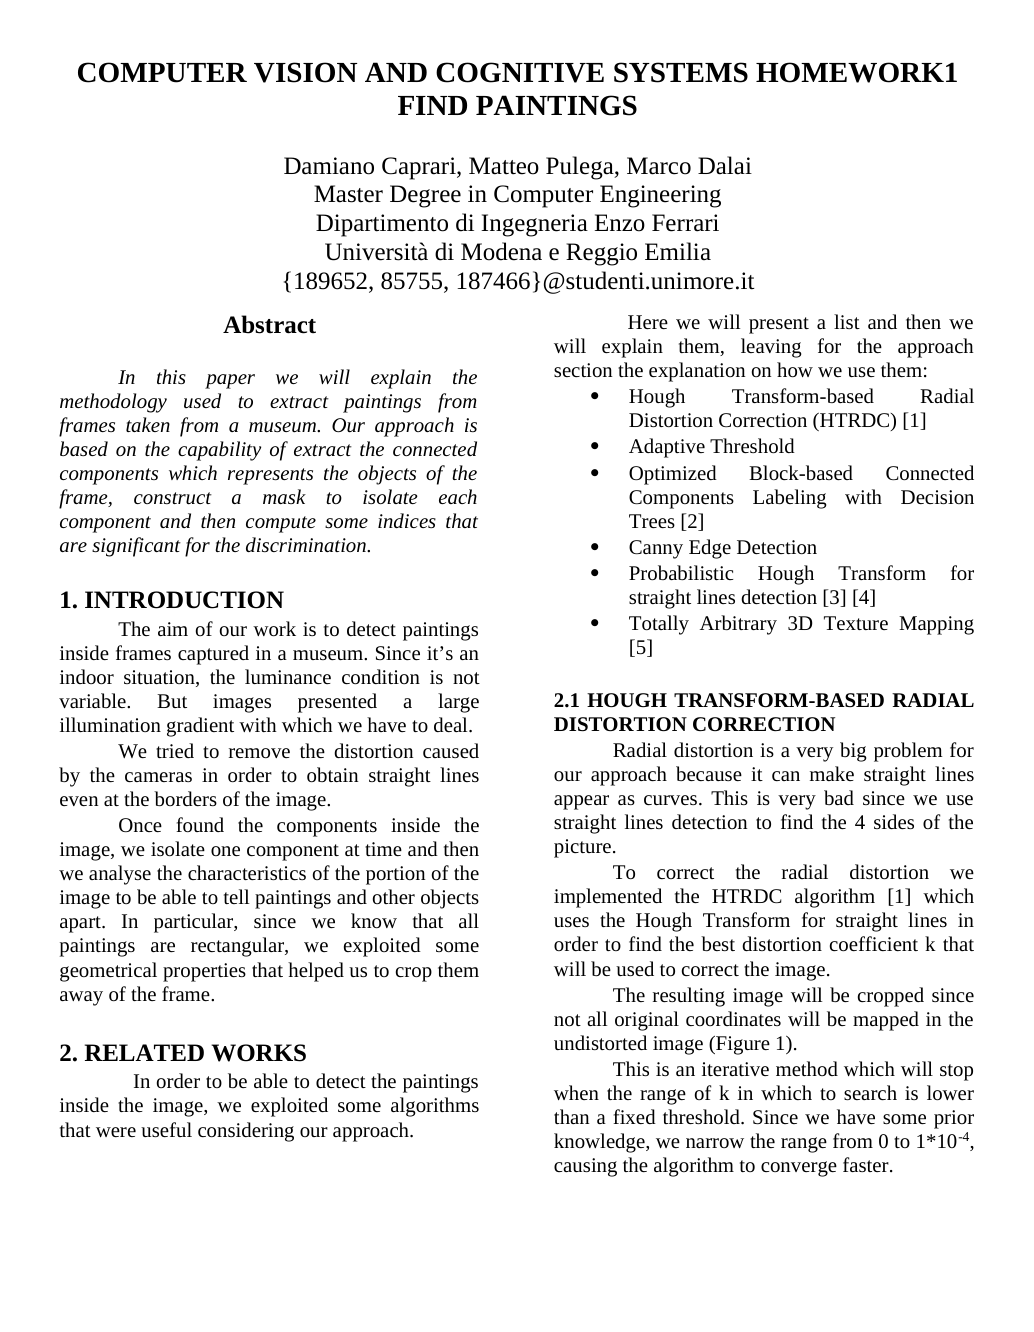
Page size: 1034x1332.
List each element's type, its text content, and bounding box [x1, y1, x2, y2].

text Dipartimento di Ingegneria Enzo Ferrari [76, 208, 959, 237]
list Totally Arbitrary 3D Texture Mapping [5] [591, 611, 974, 659]
text We tried to remove the distortion caused by the cameras in order to obtain straight lines even at the borders of the image. [59, 739, 480, 811]
list Canny Edge Detection [591, 535, 974, 559]
text The resulting image will be cropped since not all original coordinates will be mapped in the undistorted image (Figure 1). [554, 983, 974, 1055]
text Here we will present a list and then we will explain them, leaving for the approach section the explanation on how we use them: [554, 310, 974, 382]
text {189652, 85755, 187466}@studenti.unimore.it [76, 266, 959, 294]
list Adaptive Threshold [591, 434, 974, 458]
text Abstract [59, 174, 480, 339]
text Università di Modena e Reggio Emilia [76, 237, 959, 266]
text COMPUTER VISION AND COGNITIVE SYSTEMS HOMEWORK1 [76, 55, 959, 88]
text 2. RELATED WORKS [59, 1038, 480, 1067]
text Damiano Caprari, Matteo Pulega, Marco Dalai [76, 151, 959, 179]
list Probabilistic Hough Transform for straight lines detection [3] [4] [591, 561, 974, 609]
list Optimized Block-based Connected Components Labeling with Decision Trees [2] [591, 461, 974, 533]
text To correct the radial distortion we implemented the HTRDC algorithm [1] which uses the Hough Transform for straight lines in order to find the best distortion coefficient k that will be used to correct the image. [554, 860, 974, 981]
text 2.1 HOUGH TRANSFORM-BASED RADIAL DISTORTION CORRECTION [554, 688, 974, 736]
text 1. INTRODUCTION [59, 586, 480, 614]
text In this paper we will explain the methodology used to extract paintings from frames taken from a museum. Our approach is based on the capability of extract the connected components which represents the objects of the frame, construct a mask to isolate each component and then compute some indices that are significant for the discrimination. [59, 365, 480, 557]
text Once found the components inside the image, we isolate one component at time and then we analyse the characteristics of the portion of the image to be able to tell paintings and other objects apart. In particular, since we know that all paintings are rectangular, we exploited some geometrical properties that helped us to crop them away of the frame. [59, 813, 480, 1006]
text In order to be able to detect the paintings inside the image, we exploited some algorithms that were useful considering our approach. [59, 1069, 480, 1142]
list Hough Transform-based Radial Distortion Correction (HTRDC) [1] [591, 384, 974, 432]
text The aim of our work is to detect paintings inside frames captured in a museum. Since it’s an indoor situation, the luminance condition is not variable. But images presented a large illumination gradient with which we have to deal. [59, 616, 480, 737]
text Radial distortion is a very big problem for our approach because it can make straight lines appear as curves. This is very bad since we use straight lines detection to find the 4 sides of the picture. [554, 738, 974, 858]
text Master Degree in Computer Engineering [76, 179, 959, 208]
text FIND PAINTINGS [76, 88, 959, 122]
text This is an iterative method which will stop when the range of k in which to search is lower than a fixed threshold. Since we have some prior knowledge, we narrow the range from 0 to 1*10-4, causing the algorithm to converge faster. [554, 1057, 974, 1177]
